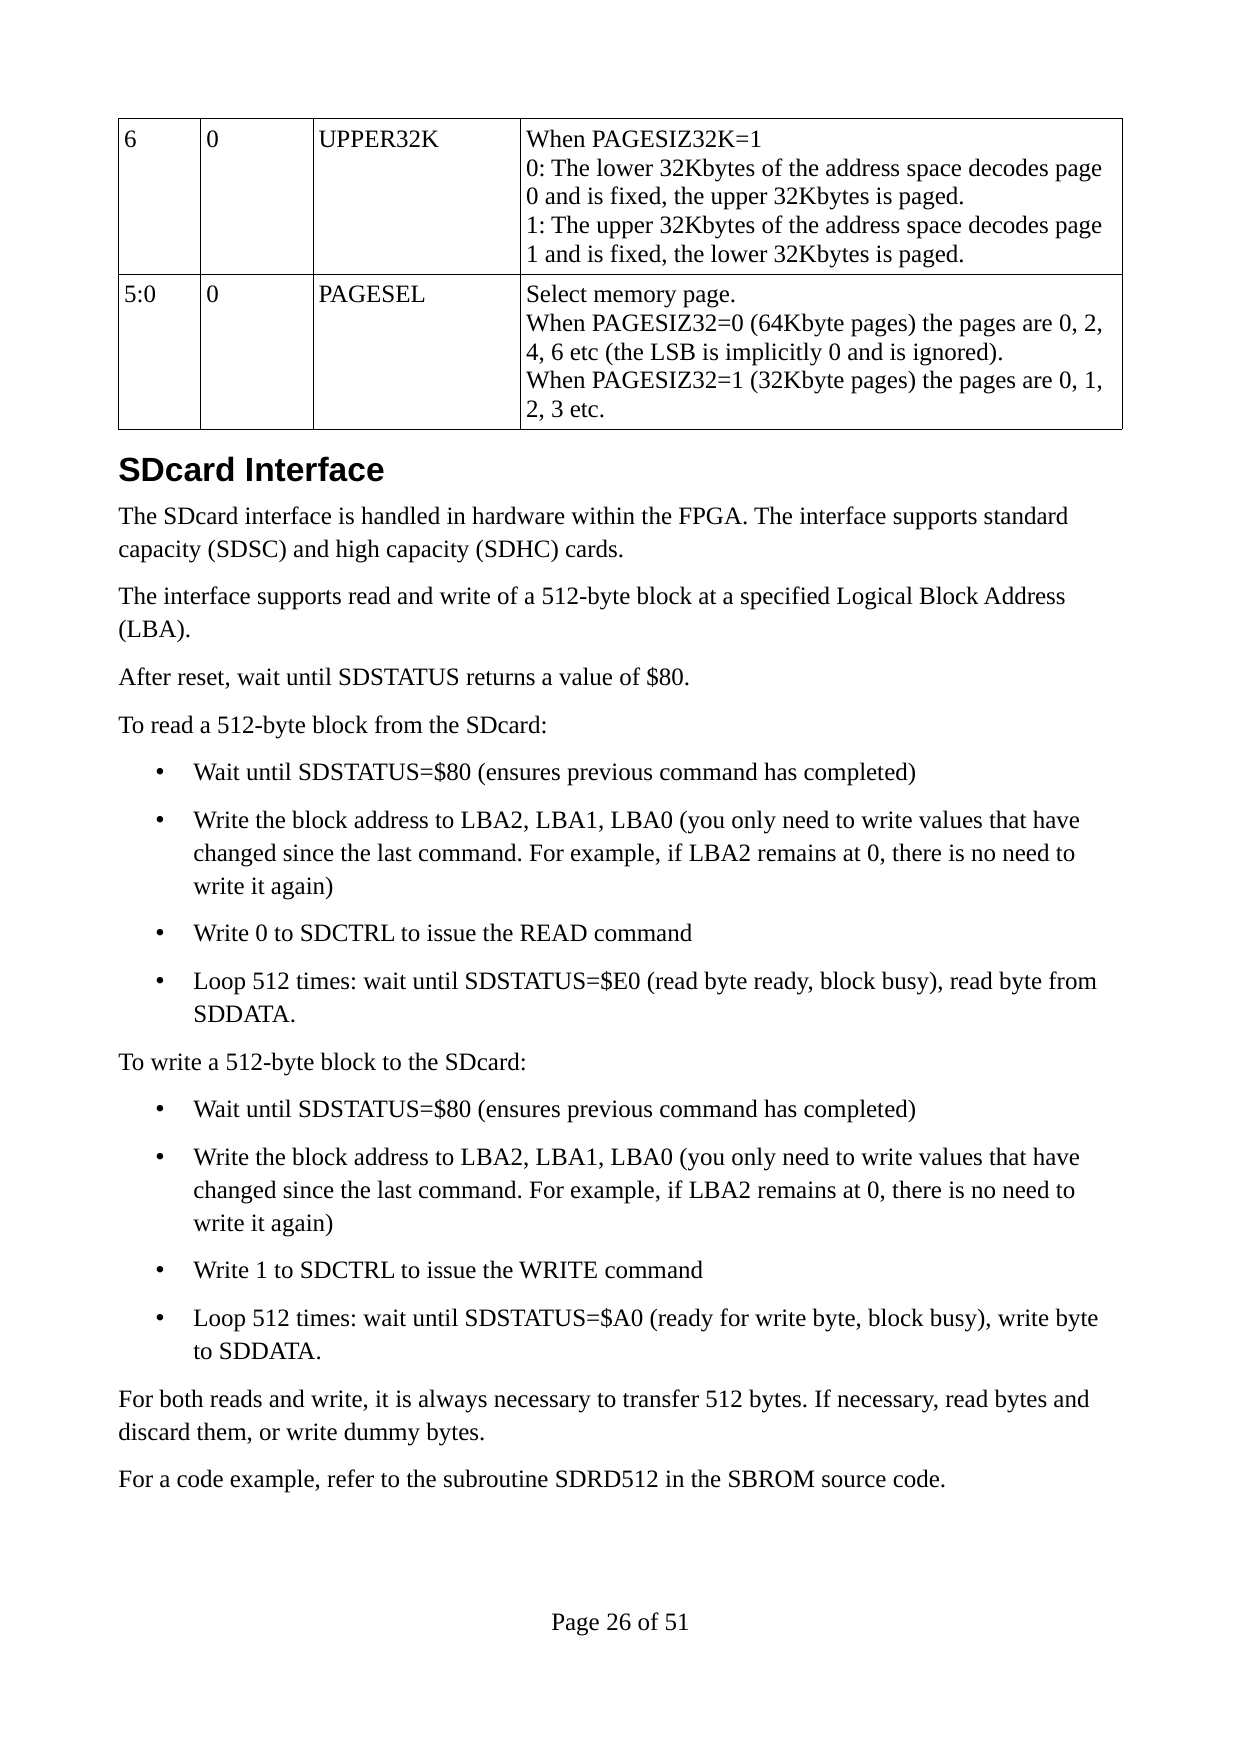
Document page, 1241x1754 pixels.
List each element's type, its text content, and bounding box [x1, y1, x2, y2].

table_cell PAGESEL [314, 275, 520, 429]
list Wait until SDSTATUS=$80 (ensures previous command has completed) [156, 757, 1122, 786]
text To read a 512-byte block from the SDcard: [118, 710, 1122, 738]
text To write a 512-byte block to the SDcard: [118, 1047, 1122, 1076]
text After reset, wait until SDSTATUS returns a value of $80. [118, 662, 1122, 691]
table_cell 0 [201, 275, 313, 429]
table_cell 6 [119, 119, 200, 273]
subtitle SDcard Interface [118, 450, 1122, 488]
text The interface supports read and write of a 512-byte block at a specified Logical Block Address (LBA). [118, 581, 1122, 643]
list Loop 512 times: wait until SDSTATUS=$A0 (ready for write byte, block busy), write byte to SDDATA. [156, 1303, 1122, 1365]
list Write 1 to SDCTRL to issue the WRITE command [156, 1256, 1122, 1284]
list Wait until SDSTATUS=$80 (ensures previous command has completed) [156, 1094, 1122, 1123]
table_cell When PAGESIZ32K=1 0: The lower 32Kbytes of the address space decodes page 0 and is fixed, the upper 32Kbytes is paged. 1: The upper 32Kbytes of the address space decodes page 1 and is fixed, the lower 32Kbytes is paged. [521, 119, 1122, 273]
list Loop 512 times: wait until SDSTATUS=$E0 (read byte ready, block busy), read byte from SDDATA. [156, 966, 1122, 1028]
list Write the block address to LBA2, LBA1, LBA0 (you only need to write values that have changed since the last command. For example, if LBA2 remains at 0, there is no need to write it again) [156, 1142, 1122, 1237]
table_cell 0 [201, 119, 313, 273]
text For both reads and write, it is always necessary to transfer 512 bytes. If necessary, read bytes and discard them, or write dummy bytes. [118, 1384, 1122, 1446]
table_cell Select memory page. When PAGESIZ32=0 (64Kbyte pages) the pages are 0, 2, 4, 6 etc (the LSB is implicitly 0 and is ignored). When PAGESIZ32=1 (32Kbyte pages) the pages are 0, 1, 2, 3 etc. [521, 275, 1122, 429]
list Write the block address to LBA2, LBA1, LBA0 (you only need to write values that have changed since the last command. For example, if LBA2 remains at 0, there is no need to write it again) [156, 805, 1122, 900]
list Write 0 to SDCTRL to issue the READ command [156, 918, 1122, 947]
table_cell 5:0 [119, 275, 200, 429]
table_cell UPPER32K [314, 119, 520, 273]
text The SDcard interface is handled in hardware within the FPGA. The interface supports standard capacity (SDSC) and high capacity (SDHC) cards. [118, 501, 1122, 563]
text For a code example, refer to the subroutine SDRD512 in the SBROM source code. [118, 1464, 1122, 1493]
